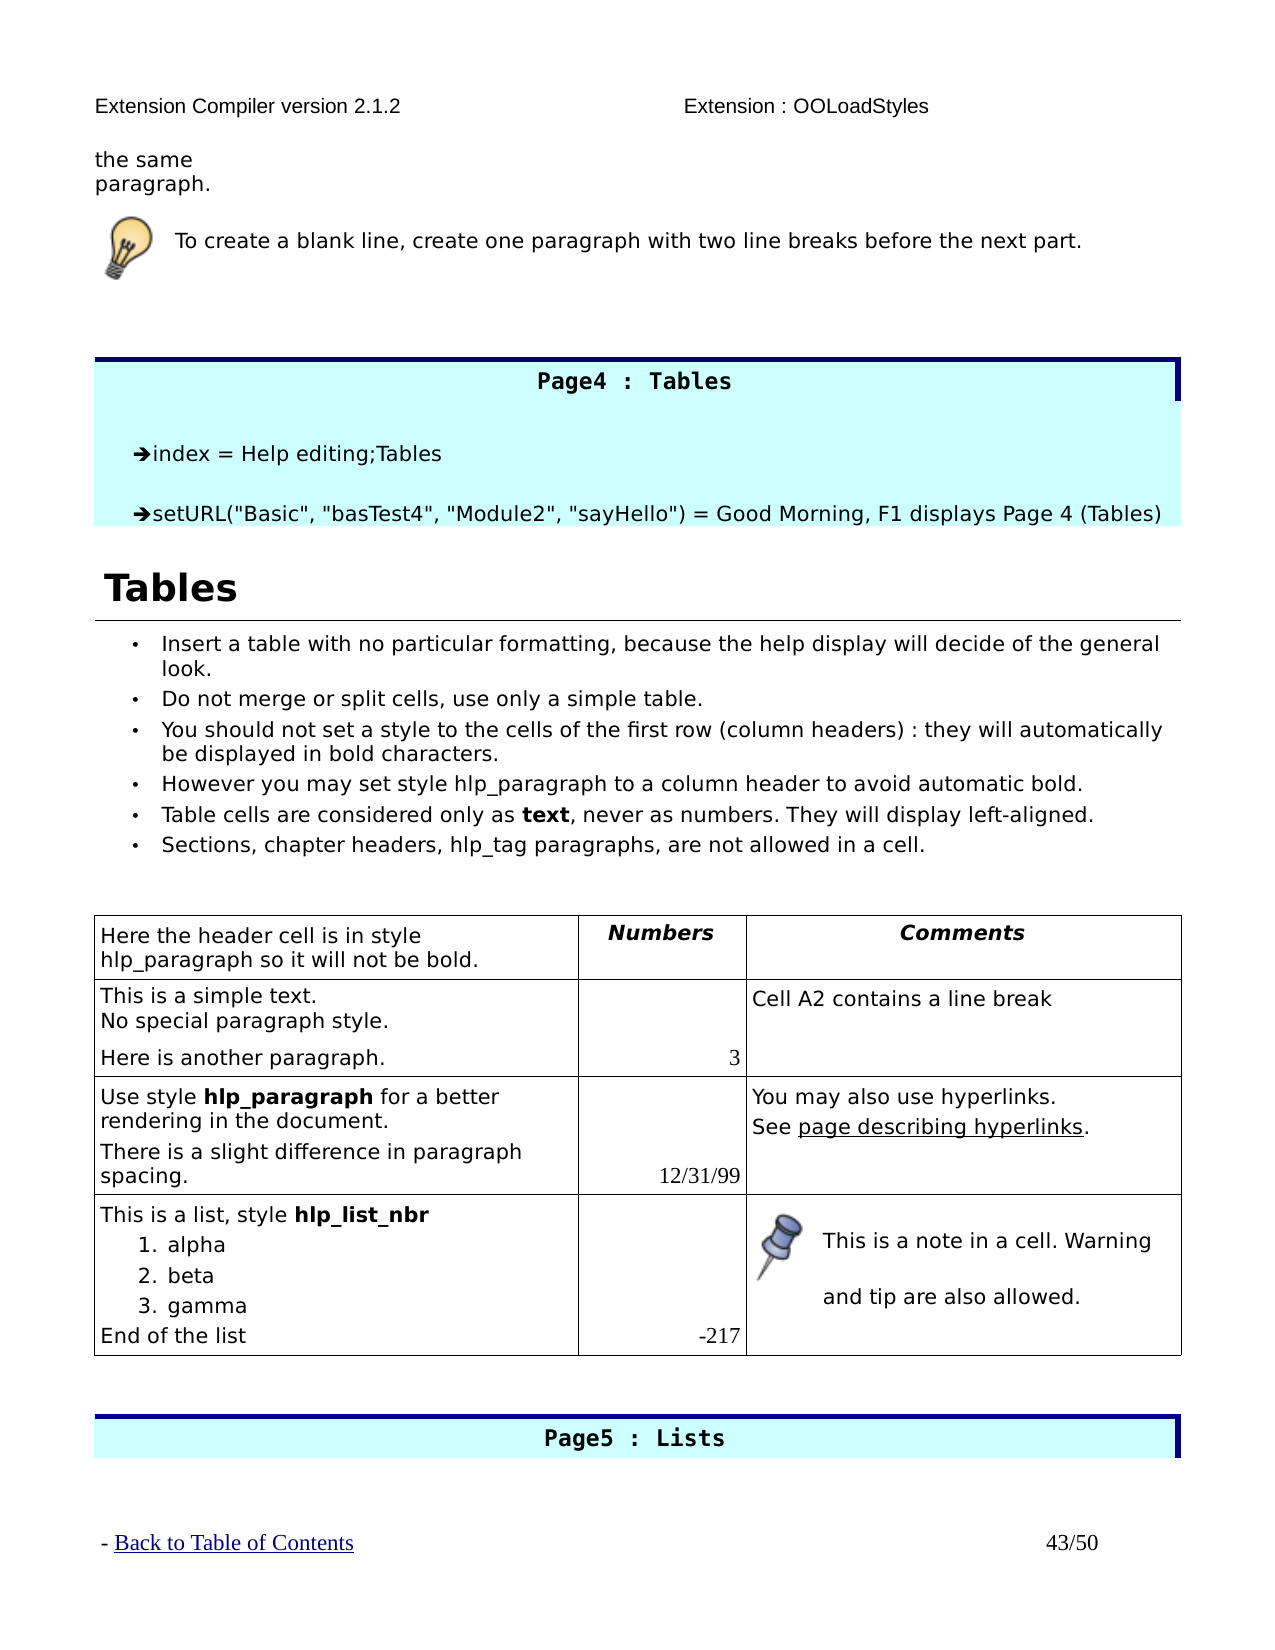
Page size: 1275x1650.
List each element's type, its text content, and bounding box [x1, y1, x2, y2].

text Page4 : Tables [94, 358, 1175, 401]
list To create a blank line, create one paragraph with two line breaks before the next part. [94, 211, 1181, 286]
list Do not merge or split cells, use only a simple table. [132, 687, 1181, 712]
table_cell Cell A2 contains a line break [747, 980, 1181, 1076]
table_cell Use style hlp_paragraph for a better rendering in the document. There is a slight difference in paragraph spacing. [95, 1077, 578, 1194]
list Sections, chapter headers, hlp_tag paragraphs, are not allowed in a cell. [132, 833, 1181, 857]
list However you may set style hlp_paragraph to a column header to avoid automatic bold. [132, 772, 1181, 797]
list Insert a table with no particular formatting, because the help display will decide of the general look. [132, 632, 1181, 681]
table_cell This is a note in a cell. Warning and tip are also allowed. [747, 1195, 1181, 1354]
list index = Help editing;Tables [94, 442, 1181, 466]
table_cell 31.12.99 [579, 1077, 746, 1194]
picture [752, 1212, 808, 1284]
table_cell -217 [579, 1195, 746, 1354]
list Table cells are considered only as text, never as numbers. They will display left-aligned. [132, 803, 1181, 827]
table_header Here the header cell is in style hlp_paragraph so it will not be bold. [95, 916, 578, 978]
text Page5 : Lists [94, 1415, 1175, 1458]
picture [95, 212, 163, 285]
table_cell 3 [579, 980, 746, 1076]
table_cell You may also use hyperlinks. See page describing hyperlinks. [747, 1077, 1181, 1194]
list You should not set a style to the cells of the first row (column headers) : they will automatically be displayed in bold characters. [132, 717, 1181, 766]
list setURL("Basic", "basTest4", "Module2", "sayHello") = Good Morning, F1 displays Page 4 (Tables) [94, 502, 1181, 526]
table_header Comments [747, 916, 1181, 978]
text the same paragraph. [94, 147, 1181, 196]
table_header Numbers [579, 916, 746, 978]
table_cell This is a simple text. No special paragraph style. Here is another paragraph. [95, 980, 578, 1076]
text Tables [94, 557, 1181, 620]
table_cell This is a list, style hlp_list_nbr alpha beta gamma End of the list [95, 1195, 578, 1354]
